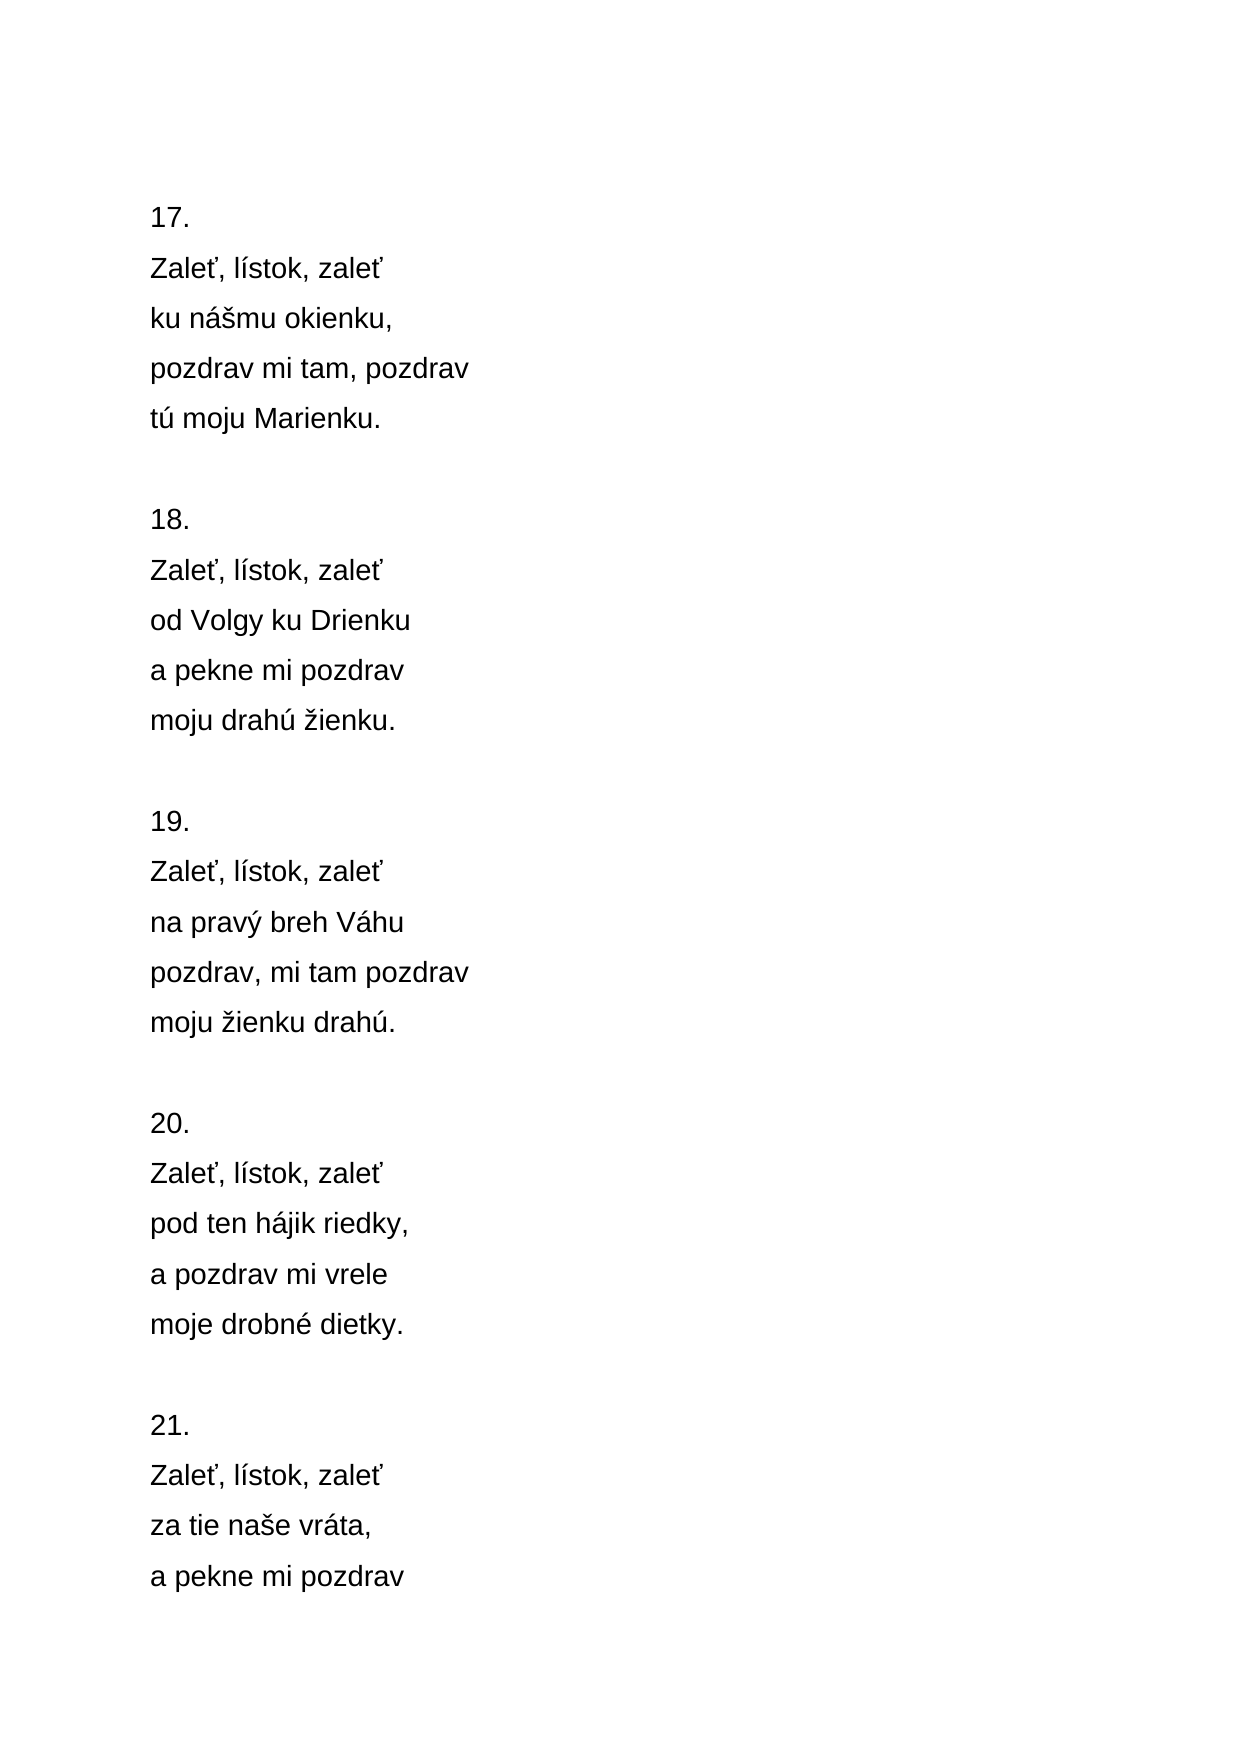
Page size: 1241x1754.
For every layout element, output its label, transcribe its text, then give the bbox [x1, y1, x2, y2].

text a pekne mi pozdrav [150, 653, 1091, 687]
text moju žienku drahú. [150, 1005, 1091, 1039]
text Zaleť, lístok, zaleť [150, 854, 1091, 888]
text tú moju Marienku. [150, 402, 1091, 435]
text pozdrav mi tam, pozdrav [150, 351, 1091, 385]
text 19. [150, 804, 1091, 838]
text 18. [150, 502, 1091, 536]
text Zaleť, lístok, zaleť [150, 1156, 1091, 1190]
text Zaleť, lístok, zaleť [150, 251, 1091, 284]
text 17. [150, 200, 1091, 234]
text Zaleť, lístok, zaleť [150, 1458, 1091, 1492]
text ku nášmu okienku, [150, 301, 1091, 334]
subtitle 21. [150, 1408, 1091, 1441]
text 20. [150, 1106, 1091, 1139]
text Zaleť, lístok, zaleť [150, 552, 1091, 586]
text a pozdrav mi vrele [150, 1257, 1091, 1290]
text od Volgy ku Drienku [150, 603, 1091, 636]
text pozdrav, mi tam pozdrav [150, 955, 1091, 988]
text za tie naše vráta, [150, 1508, 1091, 1542]
text moje drobné dietky. [150, 1307, 1091, 1341]
text moju drahú žienku. [150, 703, 1091, 737]
text a pekne mi pozdrav [150, 1559, 1091, 1592]
text na pravý breh Váhu [150, 905, 1091, 938]
text pod ten hájik riedky, [150, 1207, 1091, 1240]
